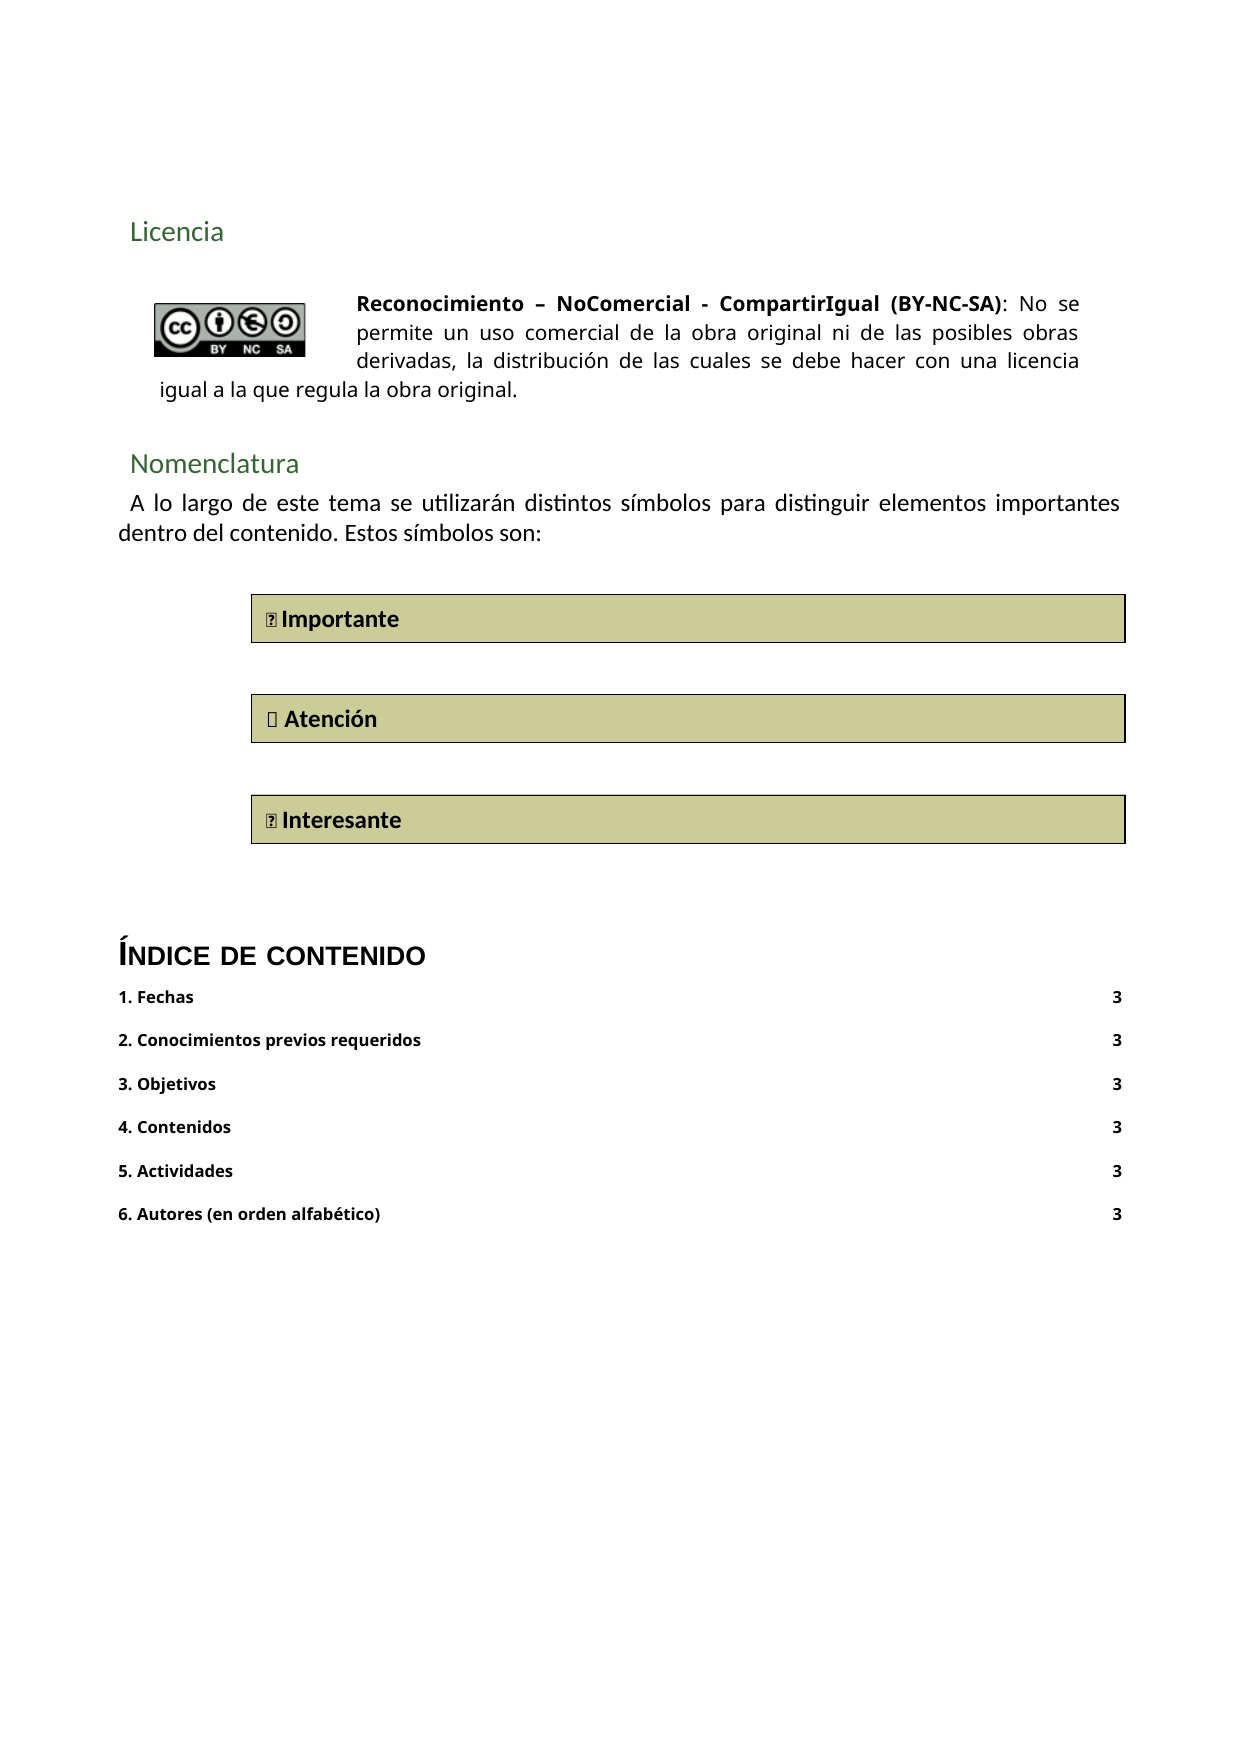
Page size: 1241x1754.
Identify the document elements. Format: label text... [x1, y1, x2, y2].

text Reconocimiento – NoComercial - CompartirIgual (BY-NC-SA): No se permite un uso comercial de la obra original ni de las posibles obras derivadas, la distribución de las cuales se debe hacer con una licencia igual a la que regula la obra original. [159, 289, 1080, 403]
text 2. Conocimientos previos requeridos 3 [118, 1029, 1122, 1051]
text 6. Autores (en orden alfabético) 3 [118, 1203, 1122, 1226]
text 3. Objetivos 3 [118, 1072, 1122, 1095]
text 4. Contenidos 3 [118, 1116, 1122, 1138]
text ❕ Atención [252, 695, 1124, 742]
text Licencia [118, 213, 1122, 248]
text 📖 Importante [252, 595, 1124, 642]
text 5. Actividades 3 [118, 1159, 1122, 1182]
text Índice de contenido [118, 934, 1122, 973]
text Nomenclatura [118, 445, 1122, 480]
text 💬 Interesante [252, 796, 1124, 843]
picture [154, 303, 306, 357]
text 1. Fechas 3 [118, 985, 1122, 1008]
text A lo largo de este tema se utilizarán distintos símbolos para distinguir elementos importantes dentro del contenido. Estos símbolos son: [118, 487, 1122, 548]
